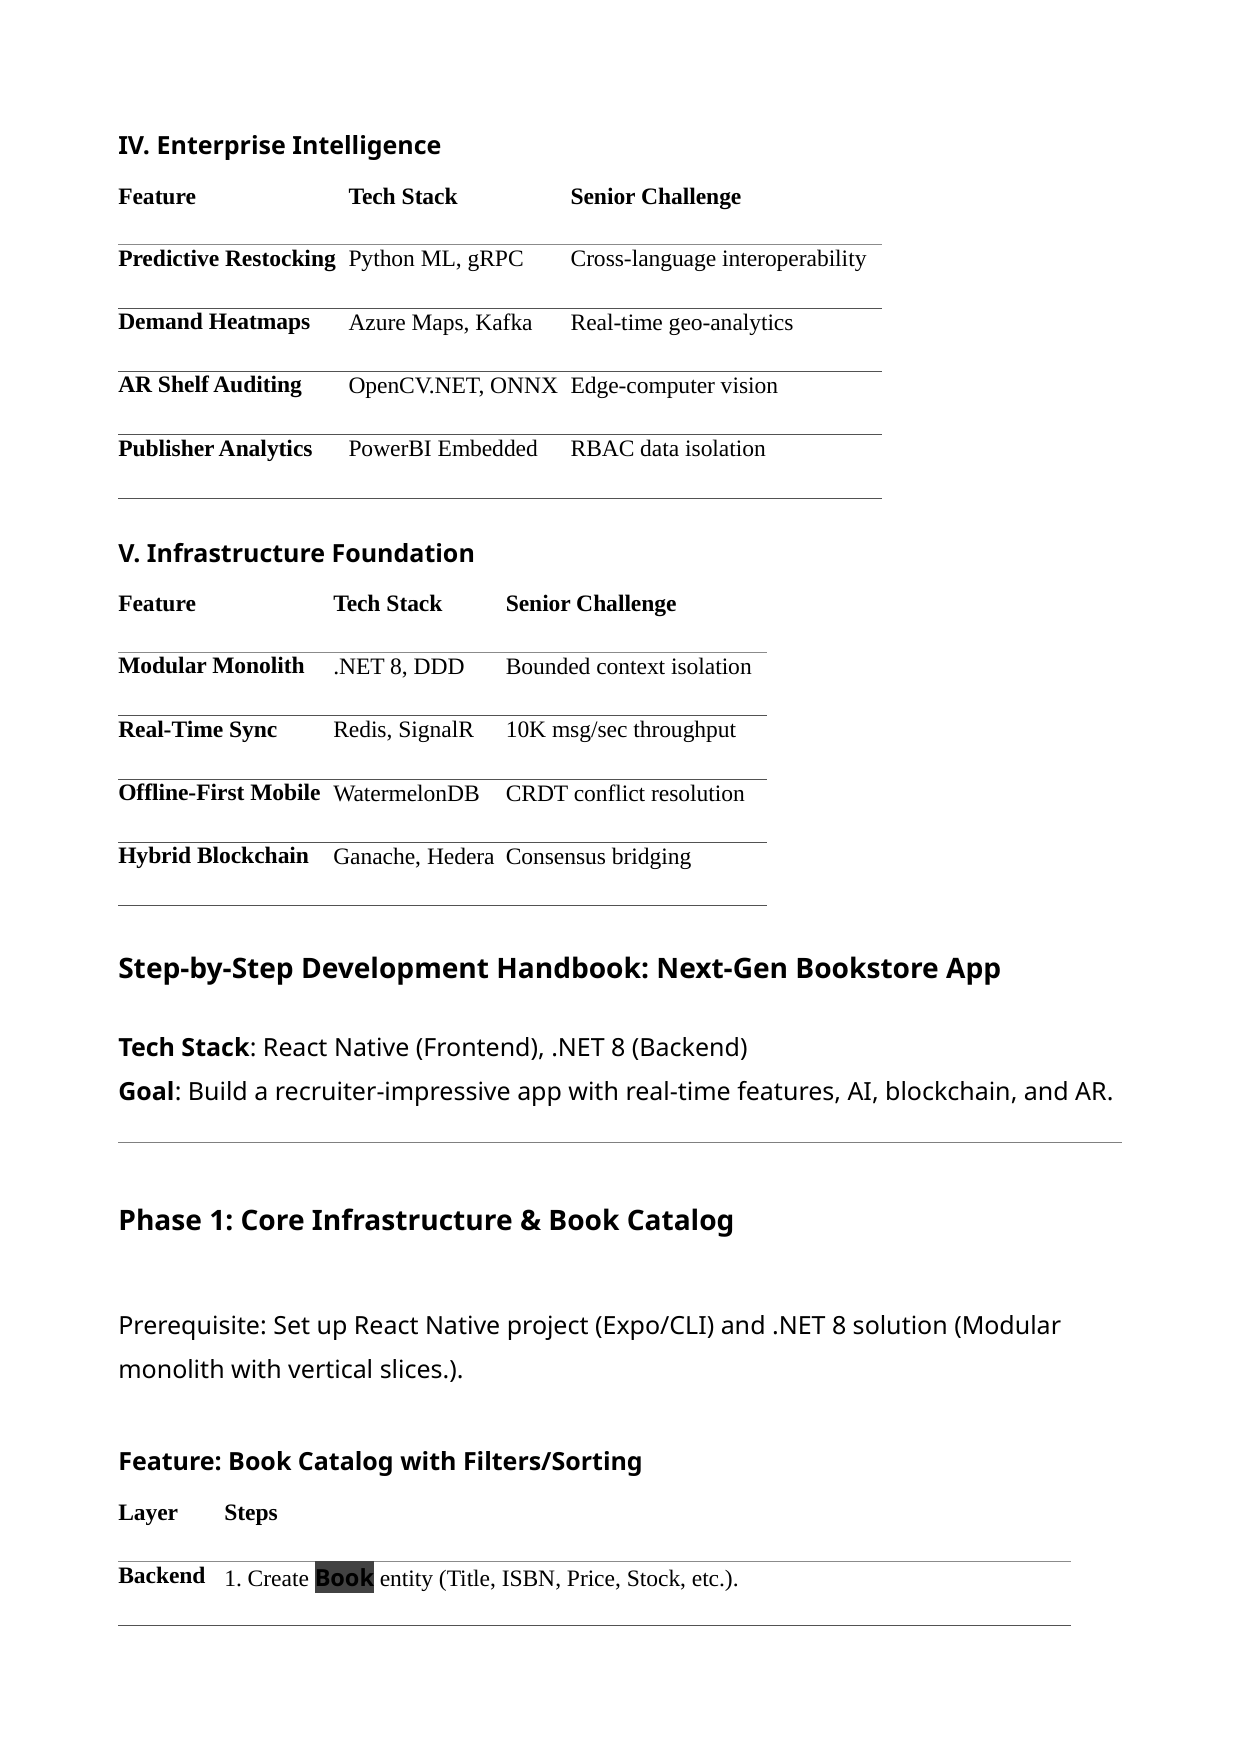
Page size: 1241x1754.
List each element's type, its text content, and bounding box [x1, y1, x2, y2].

table_header Steps [224, 1498, 1071, 1561]
table_cell Modular Monolith [118, 653, 333, 715]
table_cell OpenCV.NET, ONNX [348, 372, 570, 434]
table_cell 1. Create Book entity (Title, ISBN, Price, Stock, etc.). [224, 1562, 1071, 1624]
table_cell Demand Heatmaps [118, 309, 348, 371]
table_cell PowerBI Embedded [348, 435, 570, 497]
table_cell AR Shelf Auditing [118, 372, 348, 434]
table_header Tech Stack [333, 590, 506, 652]
table_header Feature [118, 182, 348, 244]
table_cell Consensus bridging [506, 843, 767, 905]
table_cell Backend [118, 1562, 224, 1624]
table_header Senior Challenge [570, 182, 882, 244]
table_header Layer [118, 1498, 224, 1561]
table_cell Azure Maps, Kafka [348, 309, 570, 371]
table_cell Bounded context isolation [506, 653, 767, 715]
table_cell Real-Time Sync [118, 716, 333, 778]
subtitle Phase 1: Core Infrastructure & Book Catalog [118, 1200, 1122, 1238]
table_cell CRDT conflict resolution [506, 780, 767, 842]
table_cell WatermelonDB [333, 780, 506, 842]
table_cell 10K msg/sec throughput [506, 716, 767, 778]
table_cell Publisher Analytics [118, 435, 348, 497]
subtitle Feature: Book Catalog with Filters/Sorting [118, 1434, 1122, 1478]
table_cell Python ML, gRPC [348, 245, 570, 307]
table_cell Edge-computer vision [570, 372, 882, 434]
table_cell Cross-language interoperability [570, 245, 882, 307]
table_cell Redis, SignalR [333, 716, 506, 778]
table_cell .NET 8, DDD [333, 653, 506, 715]
table_header Senior Challenge [506, 590, 767, 652]
table_cell RBAC data isolation [570, 435, 882, 497]
text Prerequisite: Set up React Native project (Expo/CLI) and .NET 8 solution (Modular monolith with vertical slices.). [118, 1298, 1122, 1386]
table_cell Ganache, Hedera [333, 843, 506, 905]
table_cell Hybrid Blockchain [118, 843, 333, 905]
subtitle IV. Enterprise Intelligence [118, 118, 1122, 162]
table_header Feature [118, 590, 333, 652]
subtitle V. Infrastructure Foundation [118, 526, 1122, 569]
text Tech Stack: React Native (Frontend), .NET 8 (Backend) Goal: Build a recruiter-impressive app with real-time features, AI, blockchain, and AR. [118, 1020, 1122, 1107]
table_cell Predictive Restocking [118, 245, 348, 307]
table_header Tech Stack [348, 182, 570, 244]
table_cell Real-time geo-analytics [570, 309, 882, 371]
table_cell Offline-First Mobile [118, 780, 333, 842]
subtitle Step-by-Step Development Handbook: Next-Gen Bookstore App [118, 948, 1122, 987]
